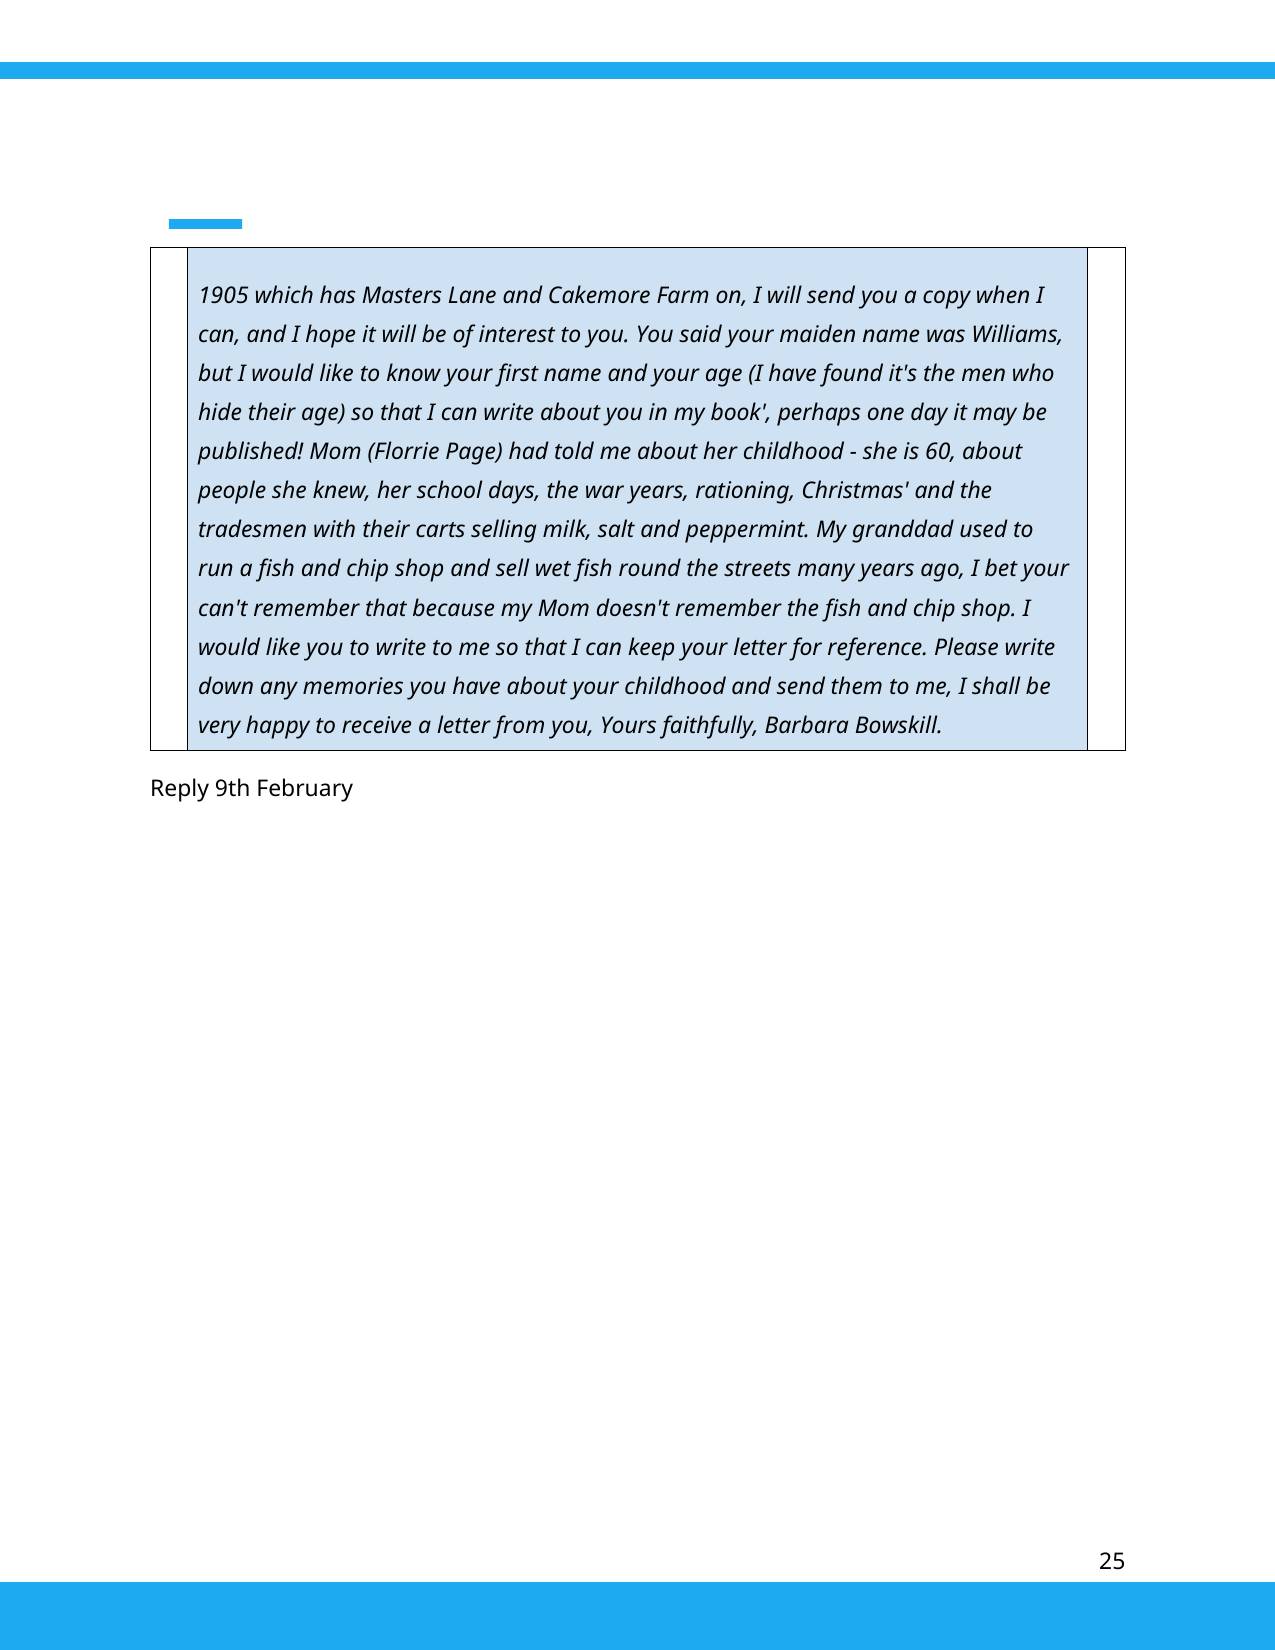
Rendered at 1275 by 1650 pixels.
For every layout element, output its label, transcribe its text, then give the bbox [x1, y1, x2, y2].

picture [168, 219, 243, 229]
table_header 1905 which has Masters Lane and Cakemore Farm on, I will send you a copy when I can, and I hope it will be of interest to you. You said your maiden name was Williams, but I would like to know your first name and your age (I have found it's the men who hide their age) so that I can write about you in my book', perhaps one day it may be published! Mom (Florrie Page) had told me about her childhood - she is 60, about people she knew, her school days, the war years, rationing, Christmas' and the tradesmen with their carts selling milk, salt and peppermint. My granddad used to run a fish and chip shop and sell wet fish round the streets many years ago, I bet your can't remember that because my Mom doesn't remember the fish and chip shop. I would like you to write to me so that I can keep your letter for reference. Please write down any memories you have about your childhood and send them to me, I shall be very happy to receive a letter from you, Yours faithfully, Barbara Bowskill. [188, 248, 1087, 750]
table_header [151, 248, 187, 750]
table_header [1088, 248, 1125, 750]
text Reply 9th February [150, 772, 1125, 803]
picture [0, 62, 1275, 79]
picture [0, 1582, 1275, 1650]
